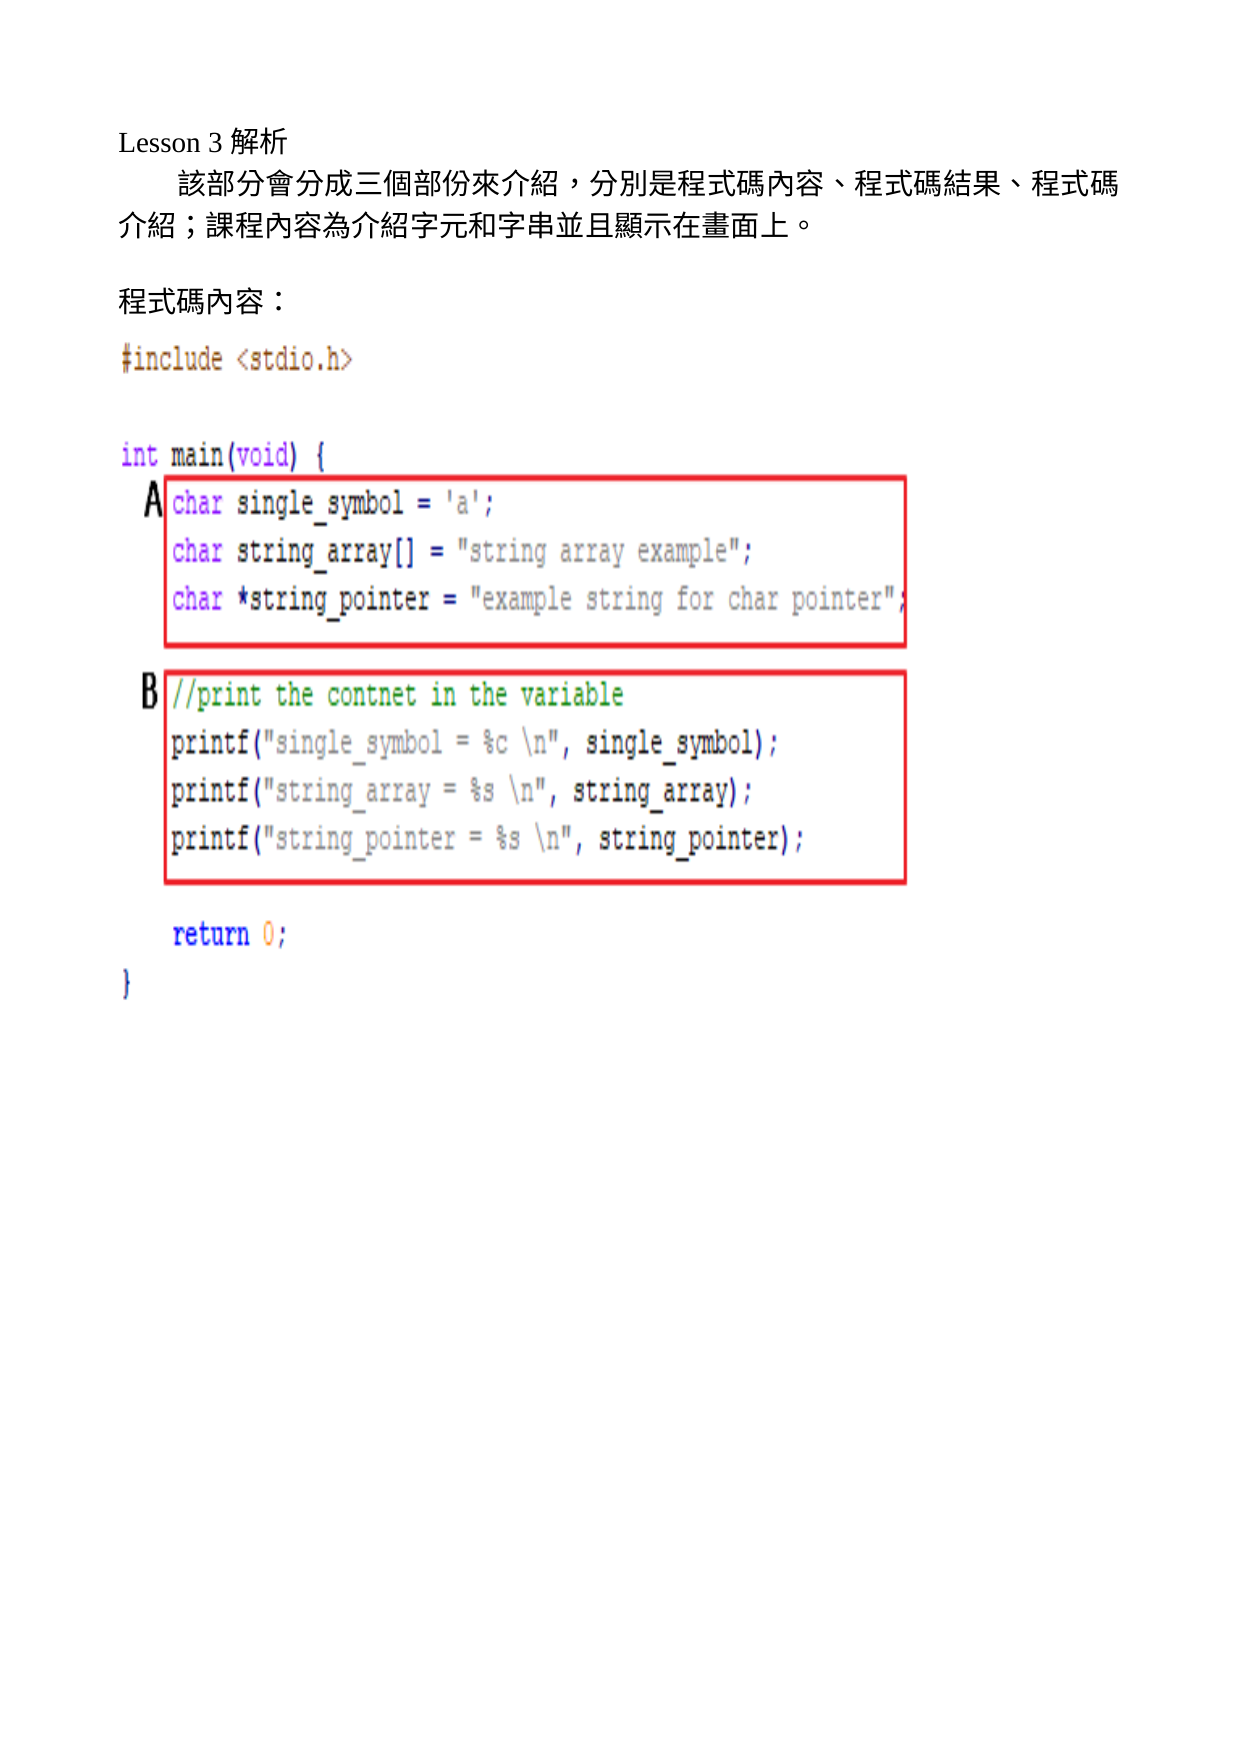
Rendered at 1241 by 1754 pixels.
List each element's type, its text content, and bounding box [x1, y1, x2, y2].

text Lesson 3 解析 [118, 118, 1122, 160]
text 該部分會分成三個部份來介紹，分別是程式碼內容、程式碼結果、程式碼介紹；課程內容為介紹字元和字串並且顯示在畫面上。 [118, 160, 1122, 245]
text 程式碼內容： [118, 278, 1122, 321]
picture [122, 336, 917, 1021]
